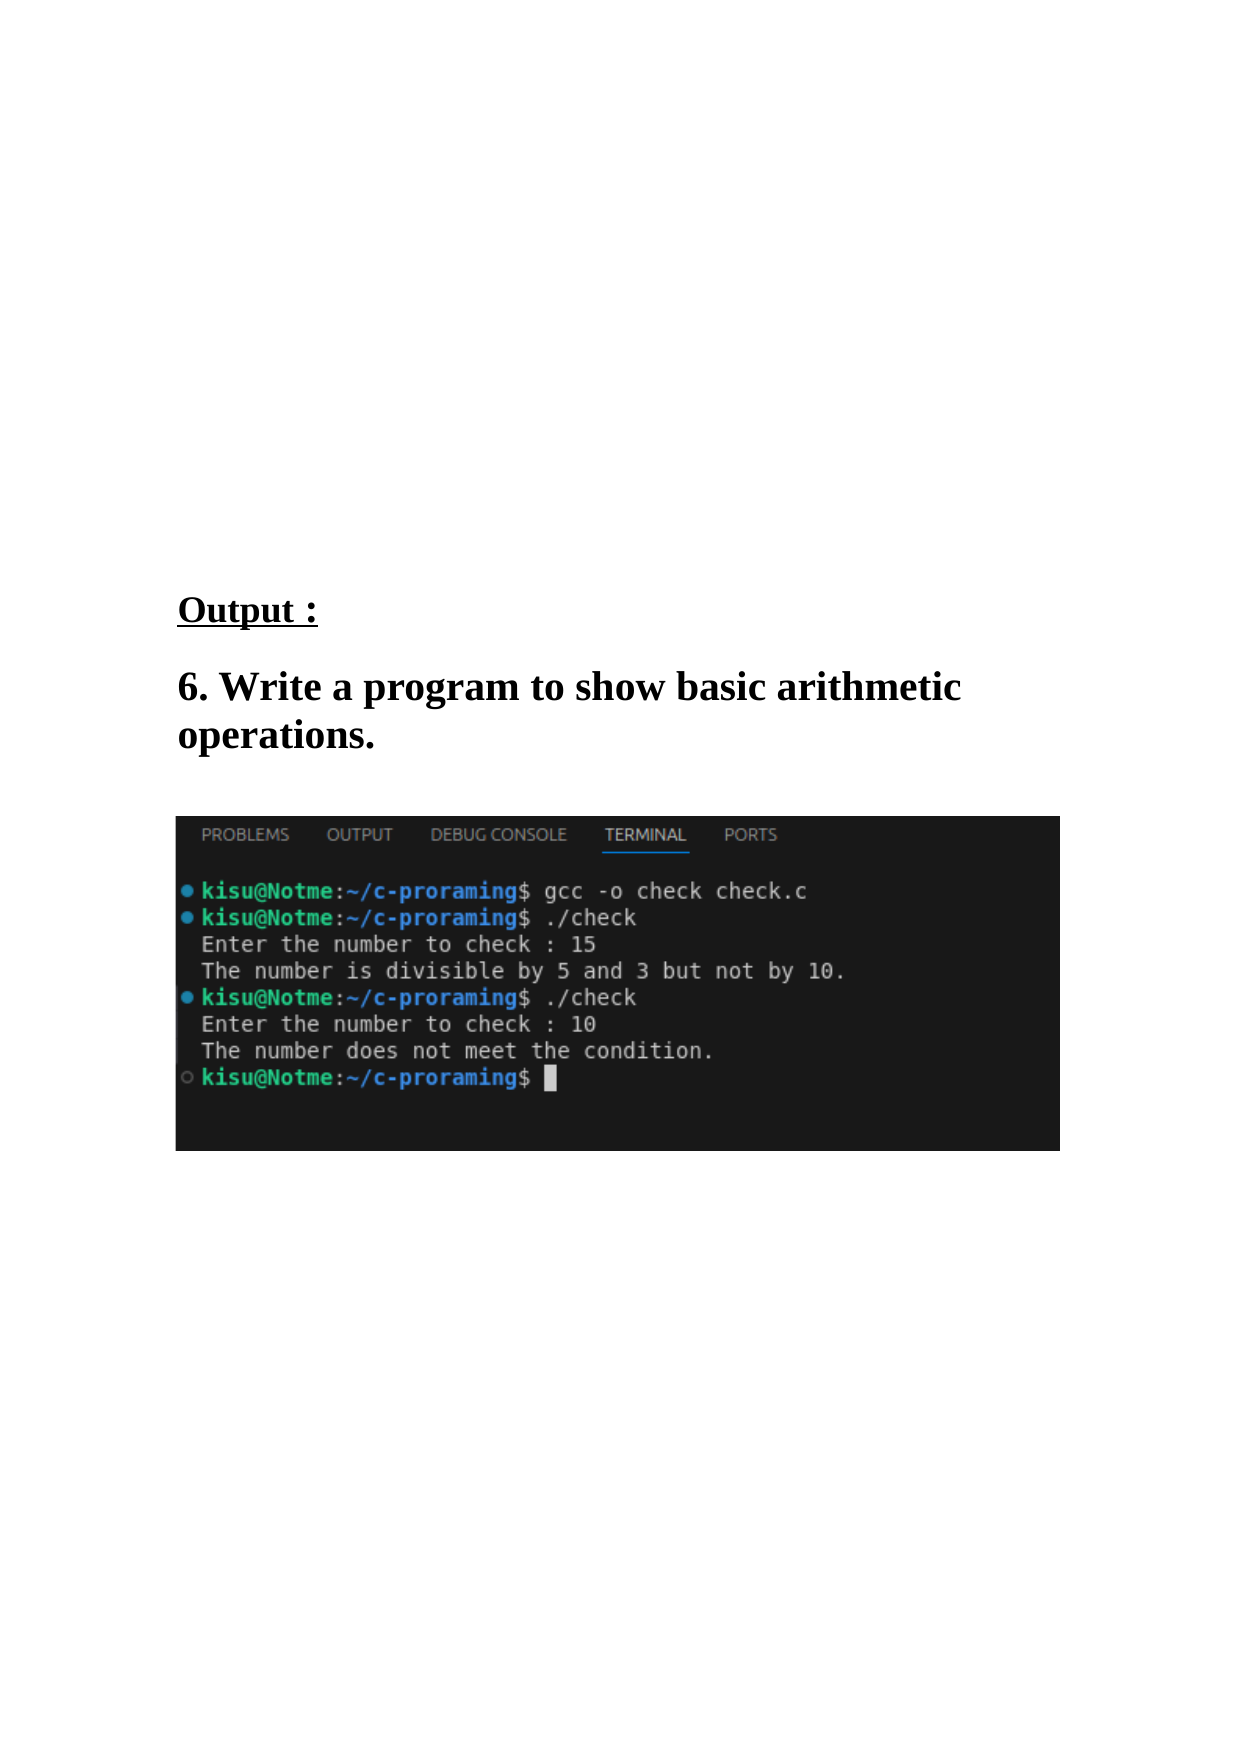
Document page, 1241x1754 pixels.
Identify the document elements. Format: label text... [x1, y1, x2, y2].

text Output : [177, 584, 1063, 632]
text 6. Write a program to show basic arithmetic operations. [177, 661, 1063, 757]
picture [175, 816, 1060, 1151]
